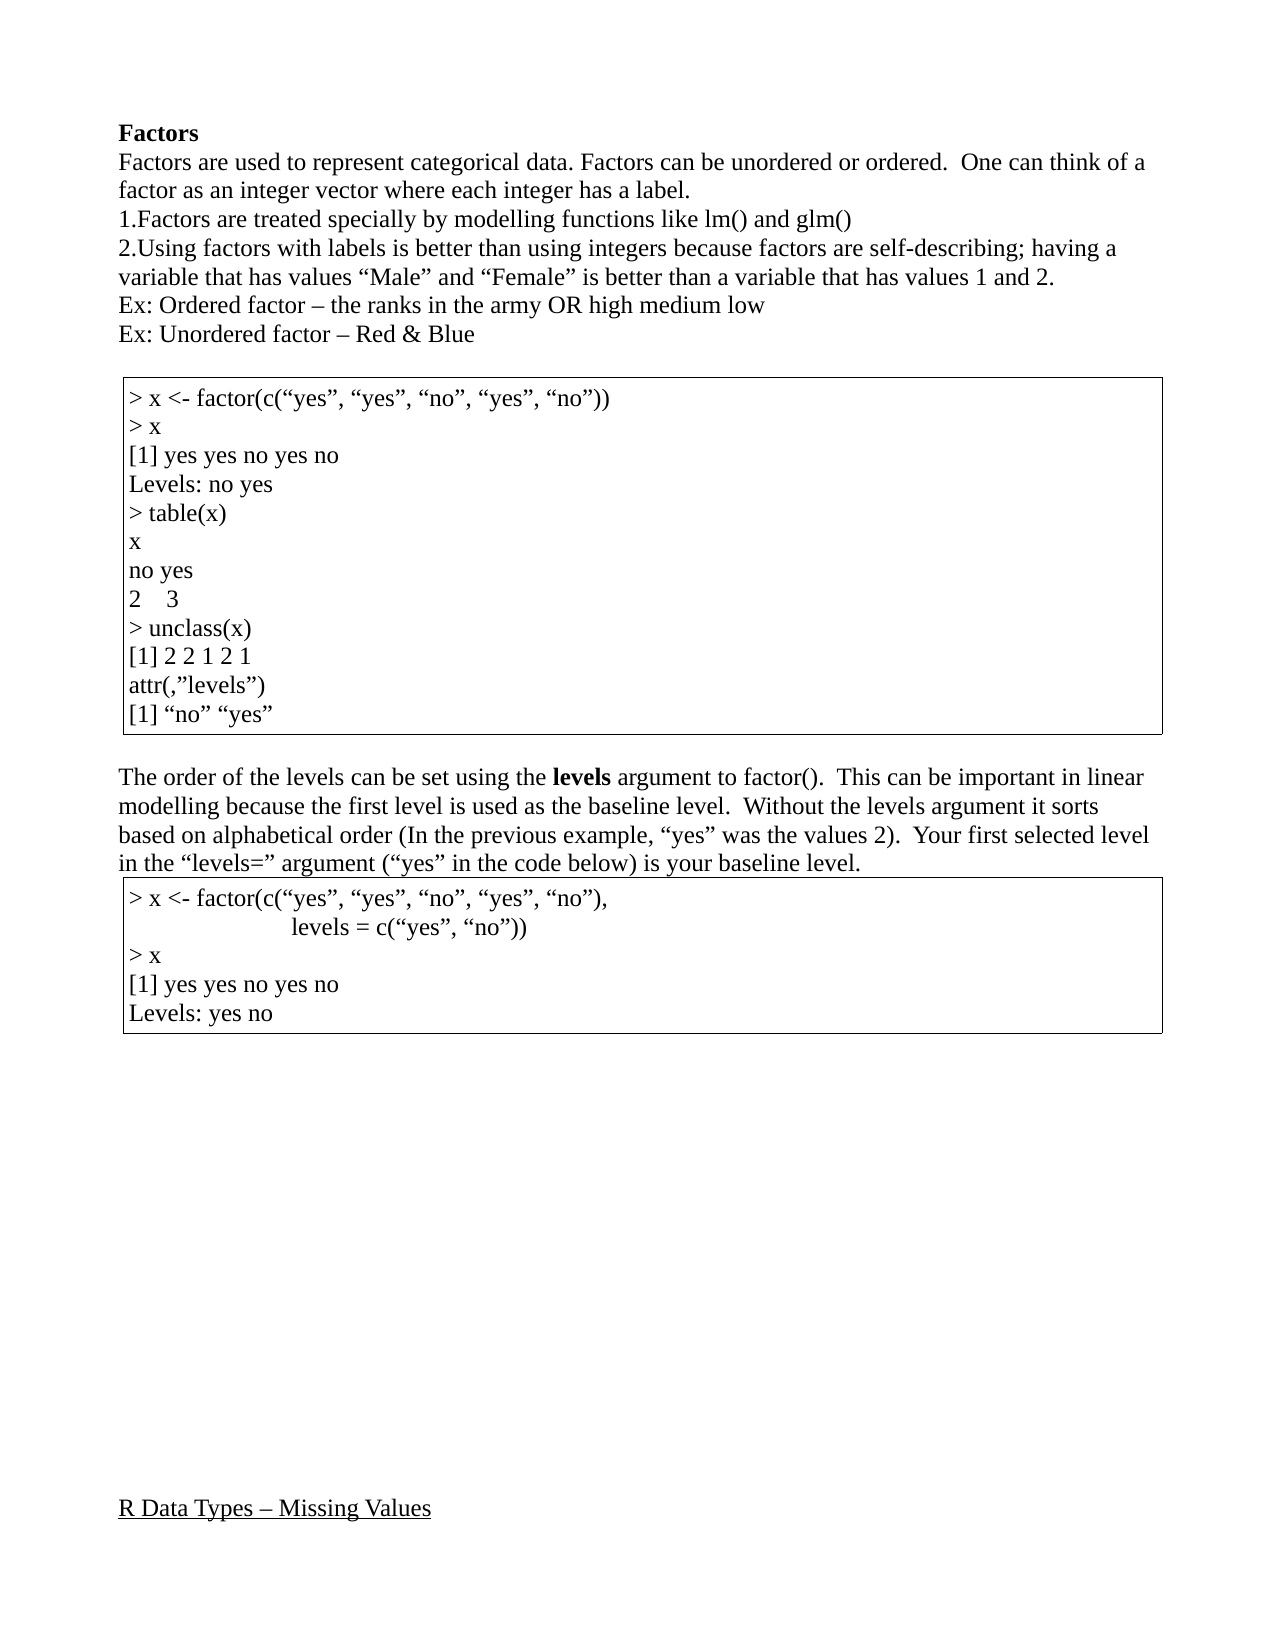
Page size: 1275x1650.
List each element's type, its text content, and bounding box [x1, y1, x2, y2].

text R Data Types – Missing Values [118, 1493, 1157, 1521]
table_header > x <- factor(c(“yes”, “yes”, “no”, “yes”, “no”)) > x [1] yes yes no yes no Levels: no yes > table(x) x no yes 2 3 > unclass(x) [1] 2 2 1 2 1 attr(,”levels”) [1] “no” “yes” [124, 378, 1162, 733]
text Factors [118, 118, 1157, 147]
text Ex: Unordered factor – Red & Blue [118, 319, 1157, 348]
list Factors are treated specially by modelling functions like lm() and glm() [118, 204, 1157, 233]
text The order of the levels can be set using the levels argument to factor(). This can be important in linear modelling because the first level is used as the baseline level. Without the levels argument it sorts based on alphabetical order (In the previous example, “yes” was the values 2). Your first selected level in the “levels=” argument (“yes” in the code below) is your baseline level. [118, 762, 1157, 877]
list Using factors with labels is better than using integers because factors are self-describing; having a variable that has values “Male” and “Female” is better than a variable that has values 1 and 2. [118, 233, 1157, 291]
text Ex: Ordered factor – the ranks in the army OR high medium low [118, 291, 1157, 319]
text Factors are used to represent categorical data. Factors can be unordered or ordered. One can think of a factor as an integer vector where each integer has a label. [118, 147, 1157, 204]
table_header > x <- factor(c(“yes”, “yes”, “no”, “yes”, “no”), levels = c(“yes”, “no”)) > x [1] yes yes no yes no Levels: yes no [124, 878, 1162, 1033]
